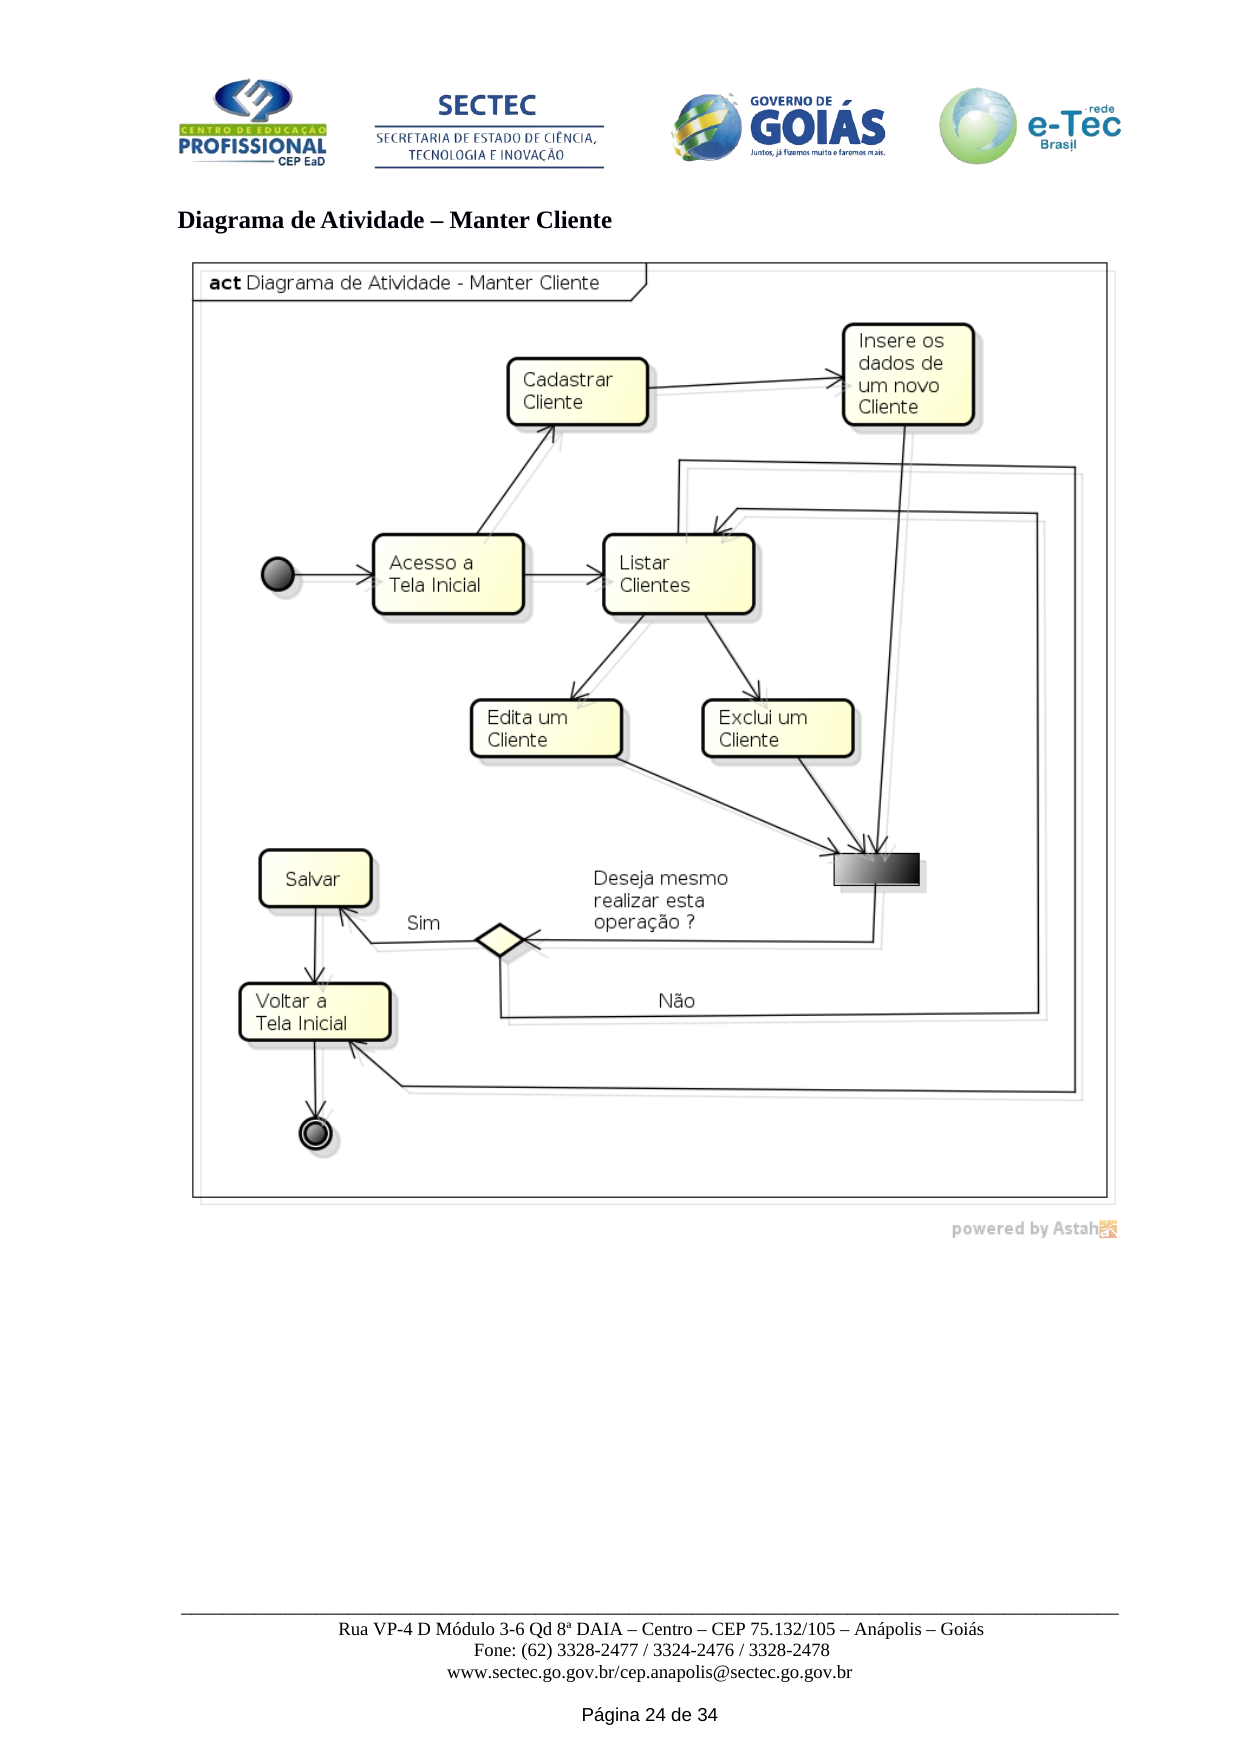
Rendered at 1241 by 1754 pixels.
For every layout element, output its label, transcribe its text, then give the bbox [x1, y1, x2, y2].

text Diagrama de Atividade – Manter Cliente [177, 205, 1122, 234]
picture [177, 248, 1123, 1244]
picture [177, 75, 1123, 176]
